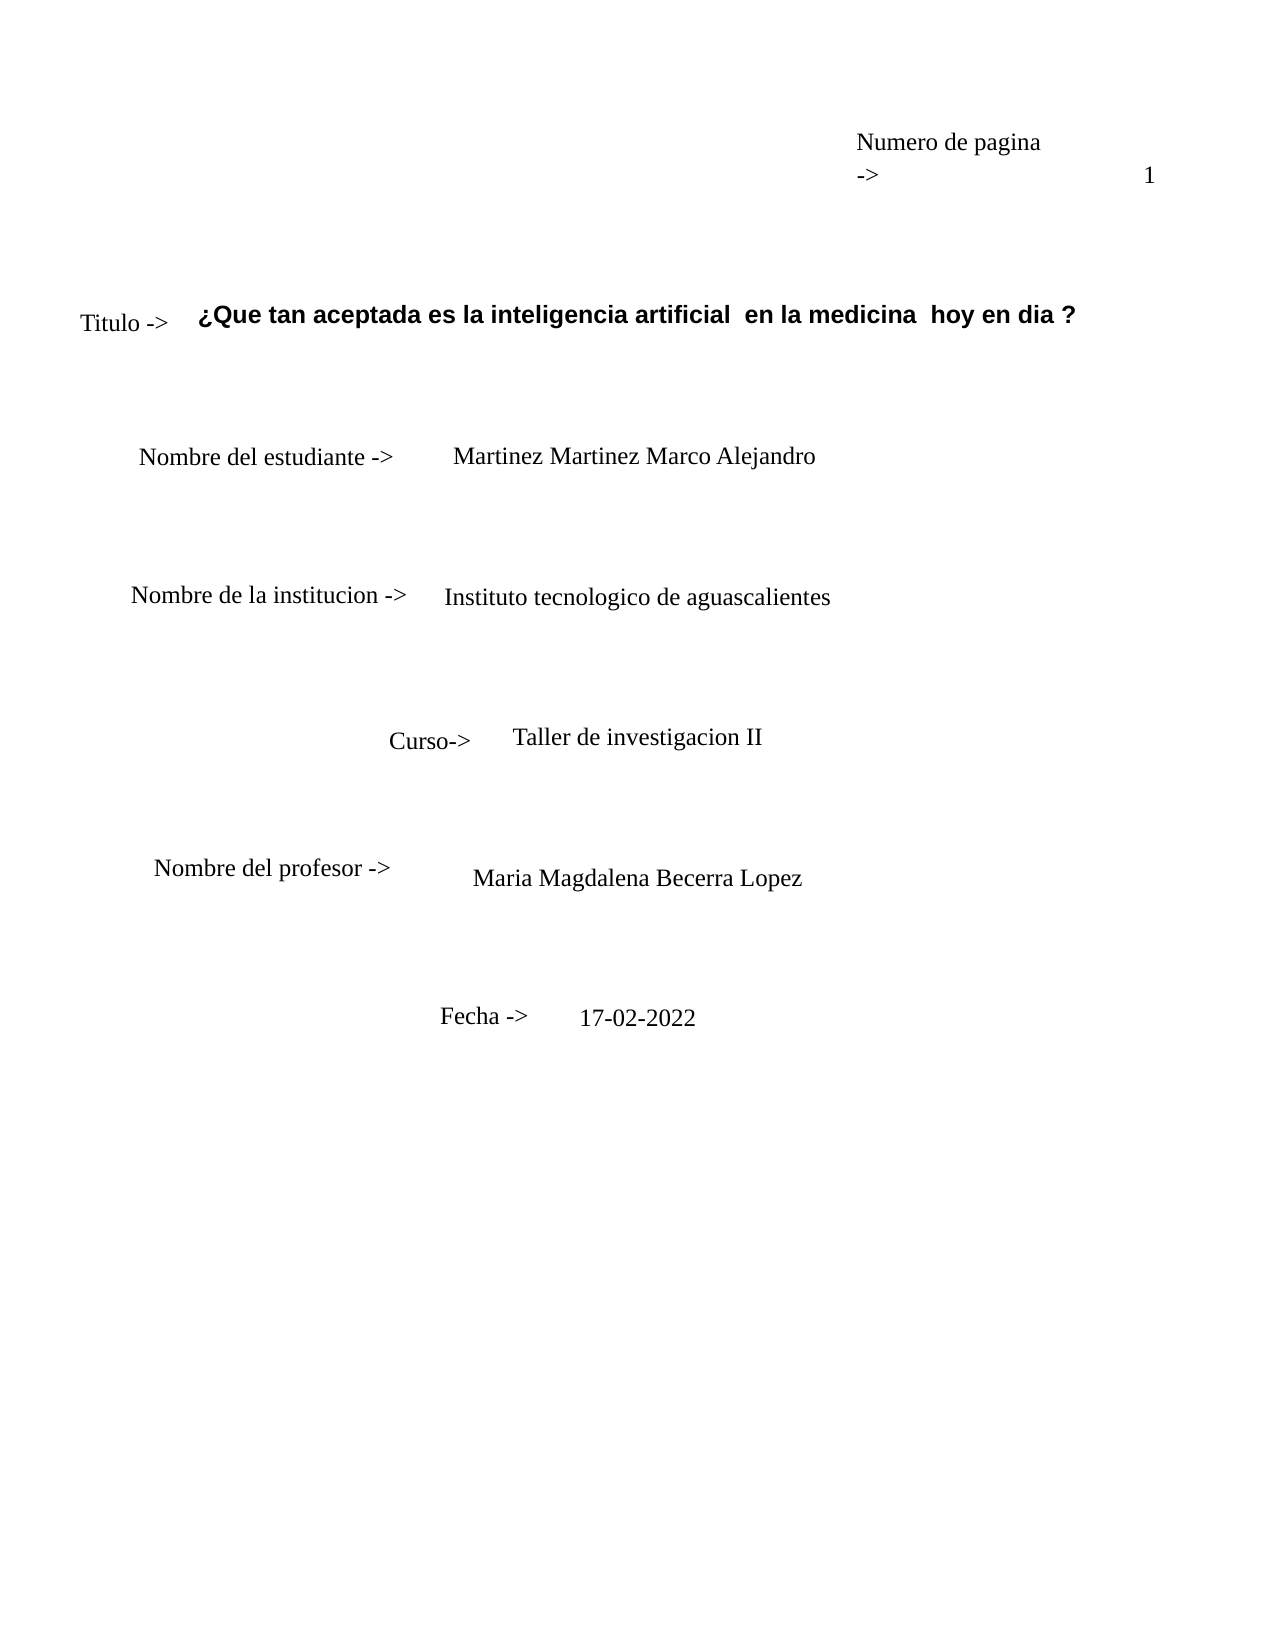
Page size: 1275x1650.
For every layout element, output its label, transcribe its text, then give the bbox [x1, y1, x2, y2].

text Instituto tecnologico de aguascalientes [118, 582, 1157, 610]
text Taller de investigacion II [118, 722, 1157, 751]
text ¿Que tan aceptada es la inteligencia artificial en la medicina hoy en dia ? [118, 300, 1157, 329]
text Martinez Martinez Marco Alejandro [118, 441, 1157, 470]
text Maria Magdalena Becerra Lopez [118, 863, 1157, 892]
text 17-02-2022 [118, 1003, 1157, 1032]
text -> 1 [118, 160, 1157, 188]
